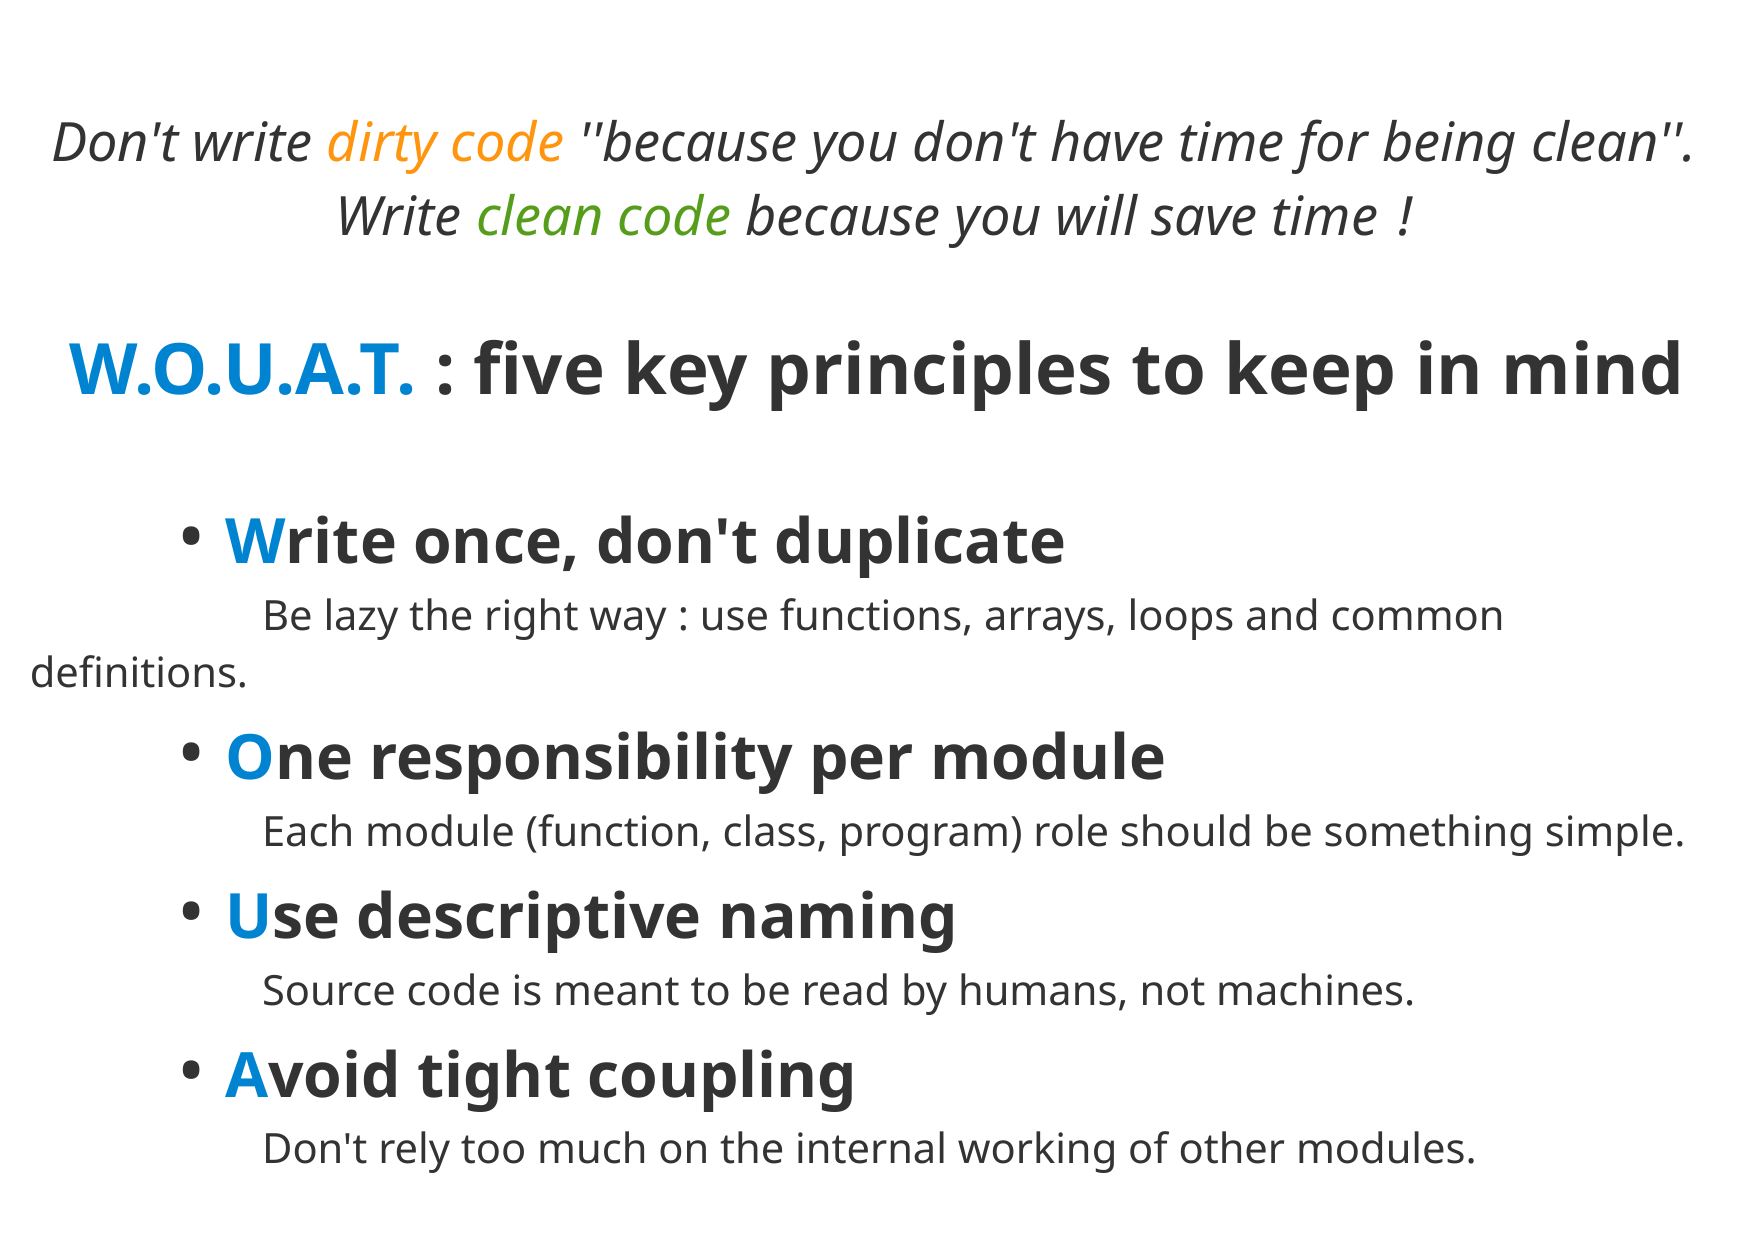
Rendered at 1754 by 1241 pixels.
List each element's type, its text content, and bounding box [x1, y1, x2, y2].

text • Write once, don't duplicate [29, 483, 1724, 586]
text Don't write dirty code ''because you don't have time for being clean''. [29, 103, 1724, 177]
text Don't rely too much on the internal working of other modules. [29, 1119, 1724, 1176]
text Be lazy the right way : use functions, arrays, loops and common definitions. [29, 586, 1724, 699]
text Source code is meant to be read by humans, not machines. [29, 960, 1724, 1017]
text • One responsibility per module [29, 699, 1724, 801]
text W.O.U.A.T. : five key principles to keep in mind [29, 319, 1724, 415]
text Each module (function, class, program) role should be something simple. [29, 801, 1724, 858]
text • Avoid tight coupling [29, 1017, 1724, 1119]
text Write clean code because you will save time ! [29, 177, 1724, 251]
text • Use descriptive naming [29, 858, 1724, 960]
